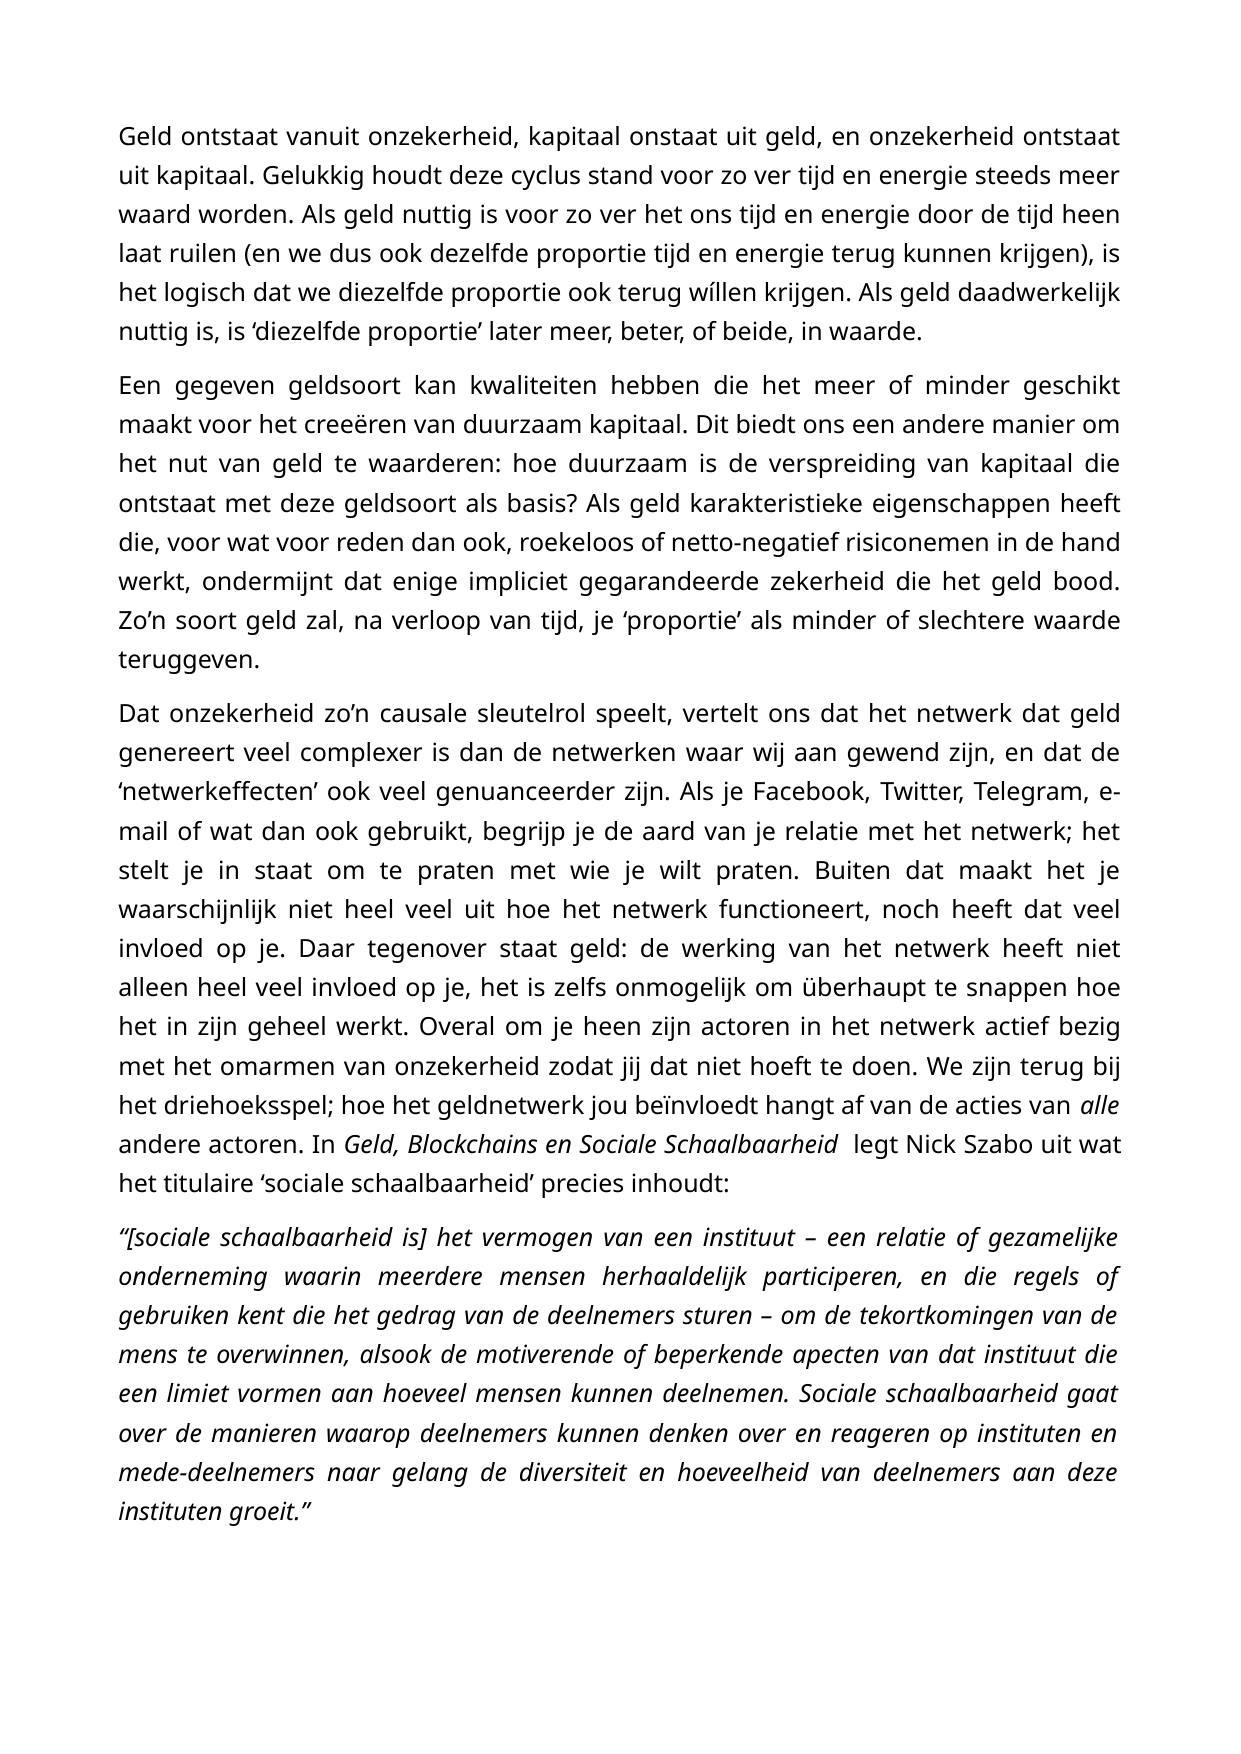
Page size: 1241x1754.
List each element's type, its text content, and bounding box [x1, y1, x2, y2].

text Een gegeven geldsoort kan kwaliteiten hebben die het meer of minder geschikt maakt voor het creeëren van duurzaam kapitaal. Dit biedt ons een andere manier om het nut van geld te waarderen: hoe duurzaam is de verspreiding van kapitaal die ontstaat met deze geldsoort als basis? Als geld karakteristieke eigenschappen heeft die, voor wat voor reden dan ook, roekeloos of netto-negatief risiconemen in de hand werkt, ondermijnt dat enige impliciet gegarandeerde zekerheid die het geld bood. Zo’n soort geld zal, na verloop van tijd, je ‘proportie’ als minder of slechtere waarde teruggeven. [118, 368, 1122, 676]
text Geld ontstaat vanuit onzekerheid, kapitaal onstaat uit geld, en onzekerheid ontstaat uit kapitaal. Gelukkig houdt deze cyclus stand voor zo ver tijd en energie steeds meer waard worden. Als geld nuttig is voor zo ver het ons tijd en energie door de tijd heen laat ruilen (en we dus ook dezelfde proportie tijd en energie terug kunnen krijgen), is het logisch dat we diezelfde proportie ook terug wíllen krijgen. Als geld daadwerkelijk nuttig is, is ‘diezelfde proportie’ later meer, beter, of beide, in waarde. [118, 118, 1122, 348]
text Dat onzekerheid zo’n causale sleutelrol speelt, vertelt ons dat het netwerk dat geld genereert veel complexer is dan de netwerken waar wij aan gewend zijn, en dat de ‘netwerkeffecten’ ook veel genuanceerder zijn. Als je Facebook, Twitter, Telegram, e-mail of wat dan ook gebruikt, begrijp je de aard van je relatie met het netwerk; het stelt je in staat om te praten met wie je wilt praten. Buiten dat maakt het je waarschijnlijk niet heel veel uit hoe het netwerk functioneert, noch heeft dat veel invloed op je. Daar tegenover staat geld: de werking van het netwerk heeft niet alleen heel veel invloed op je, het is zelfs onmogelijk om überhaupt te snappen hoe het in zijn geheel werkt. Overal om je heen zijn actoren in het netwerk actief bezig met het omarmen van onzekerheid zodat jij dat niet hoeft te doen. We zijn terug bij het driehoeksspel; hoe het geldnetwerk jou beïnvloedt hangt af van de acties van alle andere actoren. In Geld, Blockchains en Sociale Schaalbaarheid legt Nick Szabo uit wat het titulaire ‘sociale schaalbaarheid’ precies inhoudt: [118, 696, 1122, 1200]
text “[sociale schaalbaarheid is] het vermogen van een instituut – een relatie of gezamelijke onderneming waarin meerdere mensen herhaaldelijk participeren, en die regels of gebruiken kent die het gedrag van de deelnemers sturen – om de tekortkomingen van de mens te overwinnen, alsook de motiverende of beperkende apecten van dat instituut die een limiet vormen aan hoeveel mensen kunnen deelnemen. Sociale schaalbaarheid gaat over de manieren waarop deelnemers kunnen denken over en reageren op instituten en mede-deelnemers naar gelang de diversiteit en hoeveelheid van deelnemers aan deze instituten groeit.” [118, 1219, 1122, 1528]
